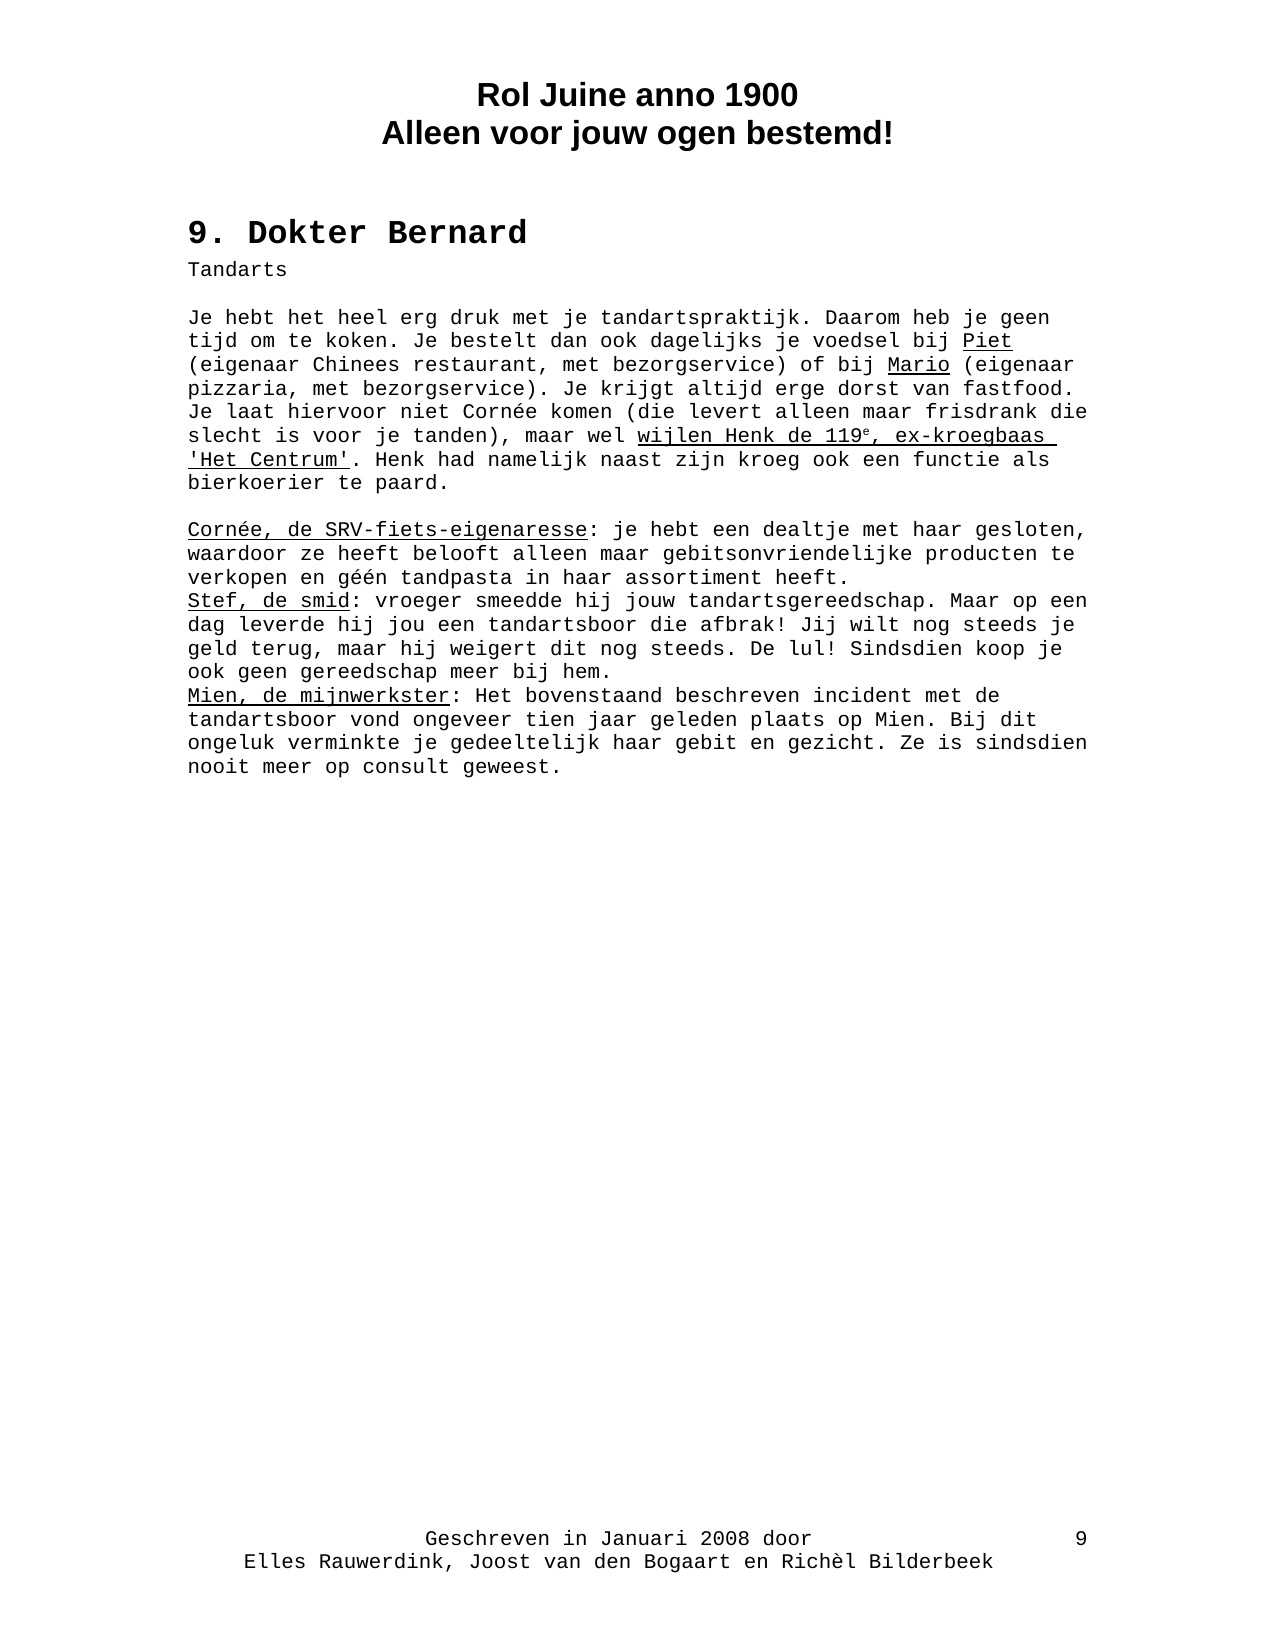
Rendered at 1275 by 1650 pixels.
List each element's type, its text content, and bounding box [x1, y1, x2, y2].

subtitle 9. Dokter Bernard [187, 215, 1087, 253]
text Cornée, de SRV-fiets-eigenaresse: je hebt een dealtje met haar gesloten, waardoor ze heeft belooft alleen maar gebitsonvriendelijke producten te verkopen en géén tandpasta in haar assortiment heeft. [187, 519, 1087, 590]
text Tandarts [187, 259, 1087, 283]
text Stef, de smid: vroeger smeedde hij jouw tandartsgereedschap. Maar op een dag leverde hij jou een tandartsboor die afbrak! Jij wilt nog steeds je geld terug, maar hij weigert dit nog steeds. De lul! Sindsdien koop je ook geen gereedschap meer bij hem. [187, 590, 1087, 685]
text Je hebt het heel erg druk met je tandartspraktijk. Daarom heb je geen tijd om te koken. Je bestelt dan ook dagelijks je voedsel bij Piet (eigenaar Chinees restaurant, met bezorgservice) of bij Mario (eigenaar pizzaria, met bezorgservice). Je krijgt altijd erge dorst van fastfood. Je laat hiervoor niet Cornée komen (die levert alleen maar frisdrank die slecht is voor je tanden), maar wel wijlen Henk de 119e, ex-kroegbaas 'Het Centrum'. Henk had namelijk naast zijn kroeg ook een functie als bierkoerier te paard. [187, 307, 1087, 496]
text Mien, de mijnwerkster: Het bovenstaand beschreven incident met de tandartsboor vond ongeveer tien jaar geleden plaats op Mien. Bij dit ongeluk verminkte je gedeeltelijk haar gebit en gezicht. Ze is sindsdien nooit meer op consult geweest. [187, 685, 1087, 779]
